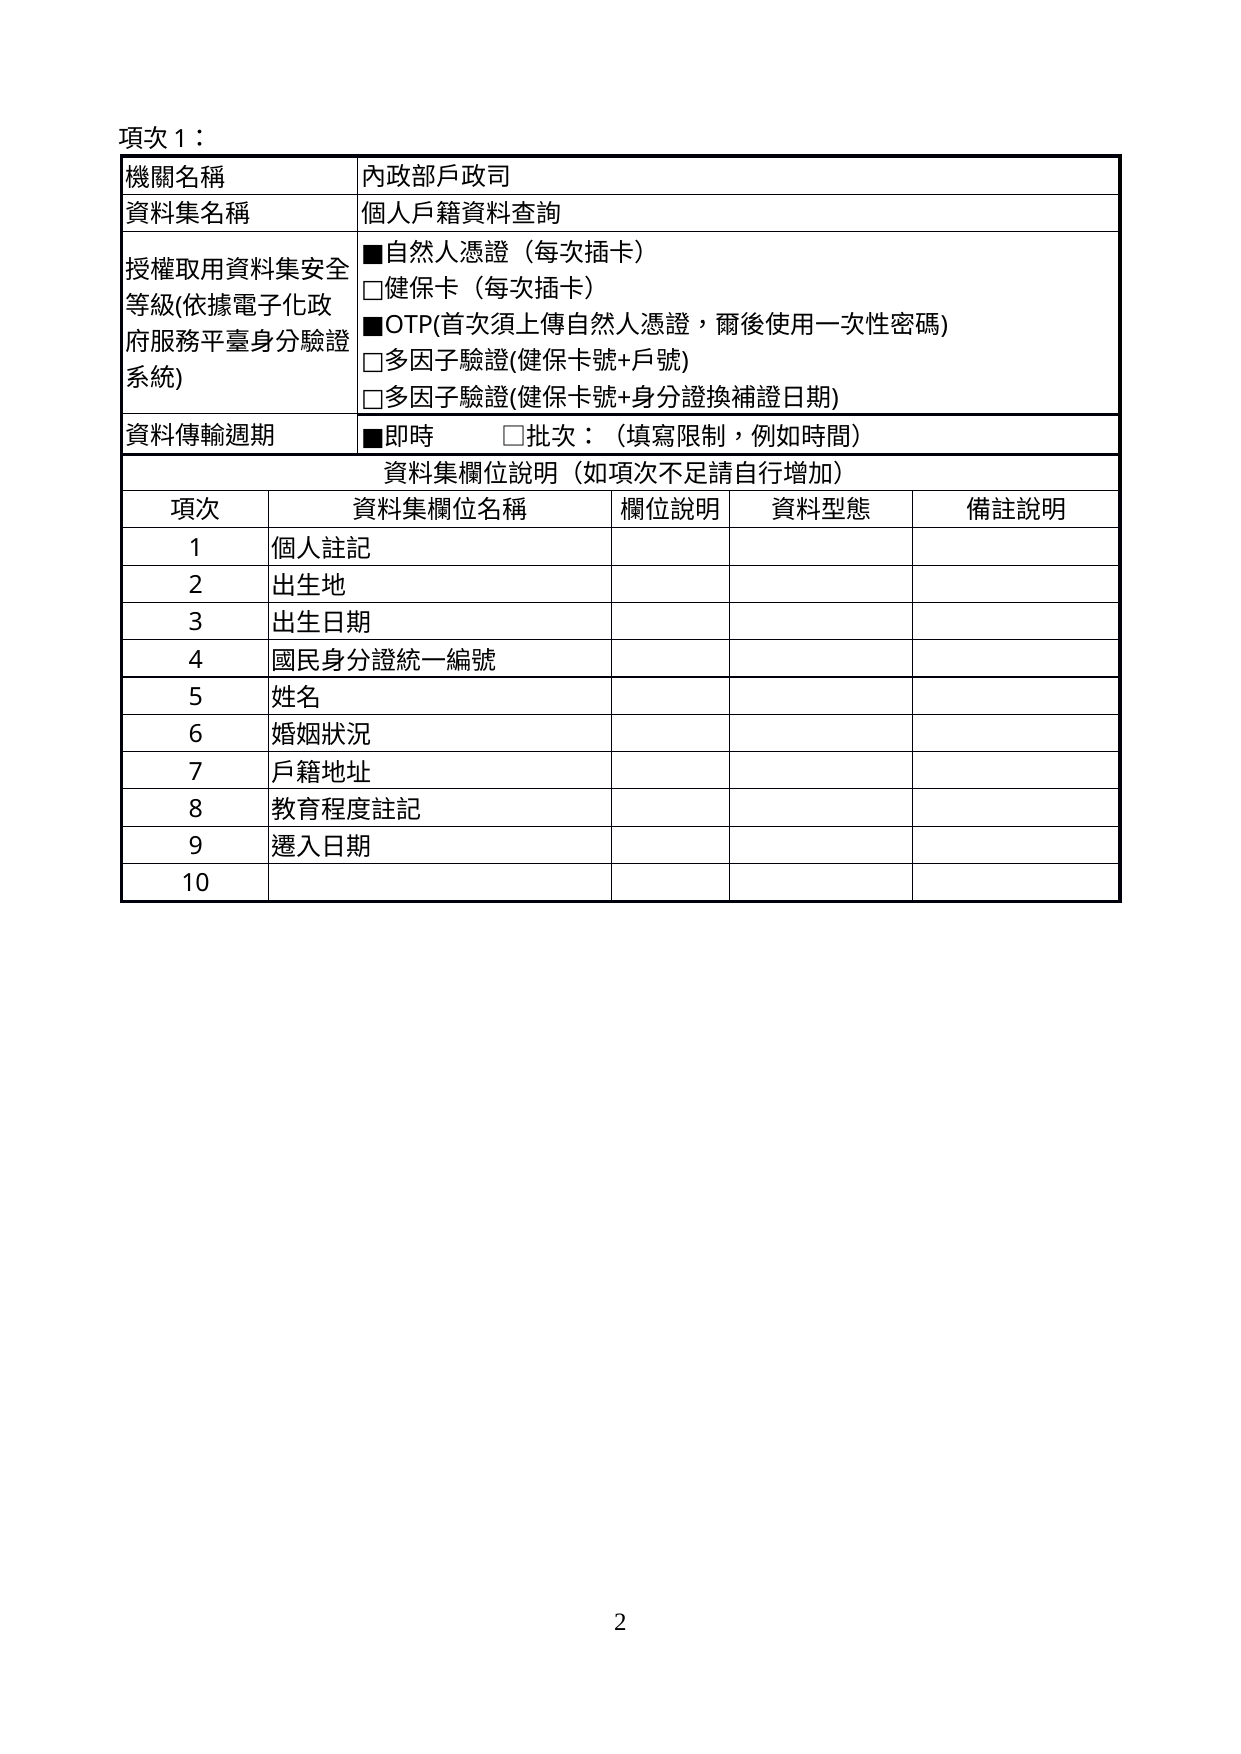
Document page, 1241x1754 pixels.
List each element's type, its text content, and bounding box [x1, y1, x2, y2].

table_cell [612, 752, 729, 788]
table_header 內政部戶政司 [358, 158, 1118, 194]
table_cell 資料傳輸週期 [123, 414, 357, 453]
table_cell 姓名 [269, 678, 611, 714]
table_cell 戶籍地址 [269, 752, 611, 788]
table_cell 資料型態 [730, 491, 912, 527]
table_cell [913, 566, 1118, 602]
table_cell [730, 715, 912, 751]
table_cell [913, 640, 1118, 676]
table_cell 資料集欄位名稱 [269, 491, 611, 527]
table_cell 國民身分證統一編號 [269, 640, 611, 676]
table_cell [730, 864, 912, 900]
table_cell 8 [123, 789, 268, 826]
table_cell [730, 678, 912, 714]
table_cell 10 [123, 864, 268, 900]
text 項次1： [118, 118, 1122, 154]
table_cell 9 [123, 827, 268, 863]
table_cell [913, 864, 1118, 900]
table_cell [730, 789, 912, 826]
table_cell 出生日期 [269, 603, 611, 639]
table_cell 出生地 [269, 566, 611, 602]
table_cell 3 [123, 603, 268, 639]
table_cell 欄位說明 [612, 491, 729, 527]
table_cell 授權取用資料集安全等級(依據電子化政府服務平臺身分驗證系統) [123, 232, 357, 413]
table_cell [612, 789, 729, 826]
table_cell 6 [123, 715, 268, 751]
table_cell [913, 678, 1118, 714]
table_cell [612, 715, 729, 751]
table_cell [730, 752, 912, 788]
table_cell 遷入日期 [269, 827, 611, 863]
table_cell [612, 864, 729, 900]
table_cell [913, 752, 1118, 788]
table_cell [612, 678, 729, 714]
table_cell 教育程度註記 [269, 789, 611, 826]
table_cell [730, 528, 912, 564]
table_cell 資料集名稱 [123, 195, 357, 231]
table_cell [913, 528, 1118, 564]
table_cell [913, 789, 1118, 826]
table_cell 項次 [123, 491, 268, 527]
table_cell 7 [123, 752, 268, 788]
table_cell [730, 827, 912, 863]
table_cell [269, 864, 611, 900]
table_cell [612, 566, 729, 602]
table_cell [913, 715, 1118, 751]
table_cell [612, 528, 729, 564]
table_cell 1 [123, 528, 268, 564]
table_cell [730, 640, 912, 676]
table_cell [612, 603, 729, 639]
table_cell 資料集欄位說明（如項次不足請自行增加） [123, 456, 1118, 490]
table_cell [730, 603, 912, 639]
table_cell ■即時 □批次：（填寫限制，例如時間） [358, 416, 1118, 453]
table_cell 個人戶籍資料查詢 [358, 195, 1118, 231]
table_cell [730, 566, 912, 602]
table_cell 備註說明 [913, 491, 1118, 527]
table_cell [913, 827, 1118, 863]
table_cell [612, 827, 729, 863]
table_cell 5 [123, 678, 268, 714]
table_cell 婚姻狀況 [269, 715, 611, 751]
table_cell 2 [123, 566, 268, 602]
table_header 機關名稱 [123, 158, 357, 194]
table_cell 4 [123, 640, 268, 676]
table_cell [913, 603, 1118, 639]
table_cell 個人註記 [269, 528, 611, 564]
table_cell [612, 640, 729, 676]
table_cell ■自然人憑證（每次插卡） □健保卡（每次插卡） ■OTP(首次須上傳自然人憑證，爾後使用一次性密碼) □多因子驗證(健保卡號+戶號) □多因子驗證(健保卡號+身分證換補證日期) [358, 232, 1118, 413]
